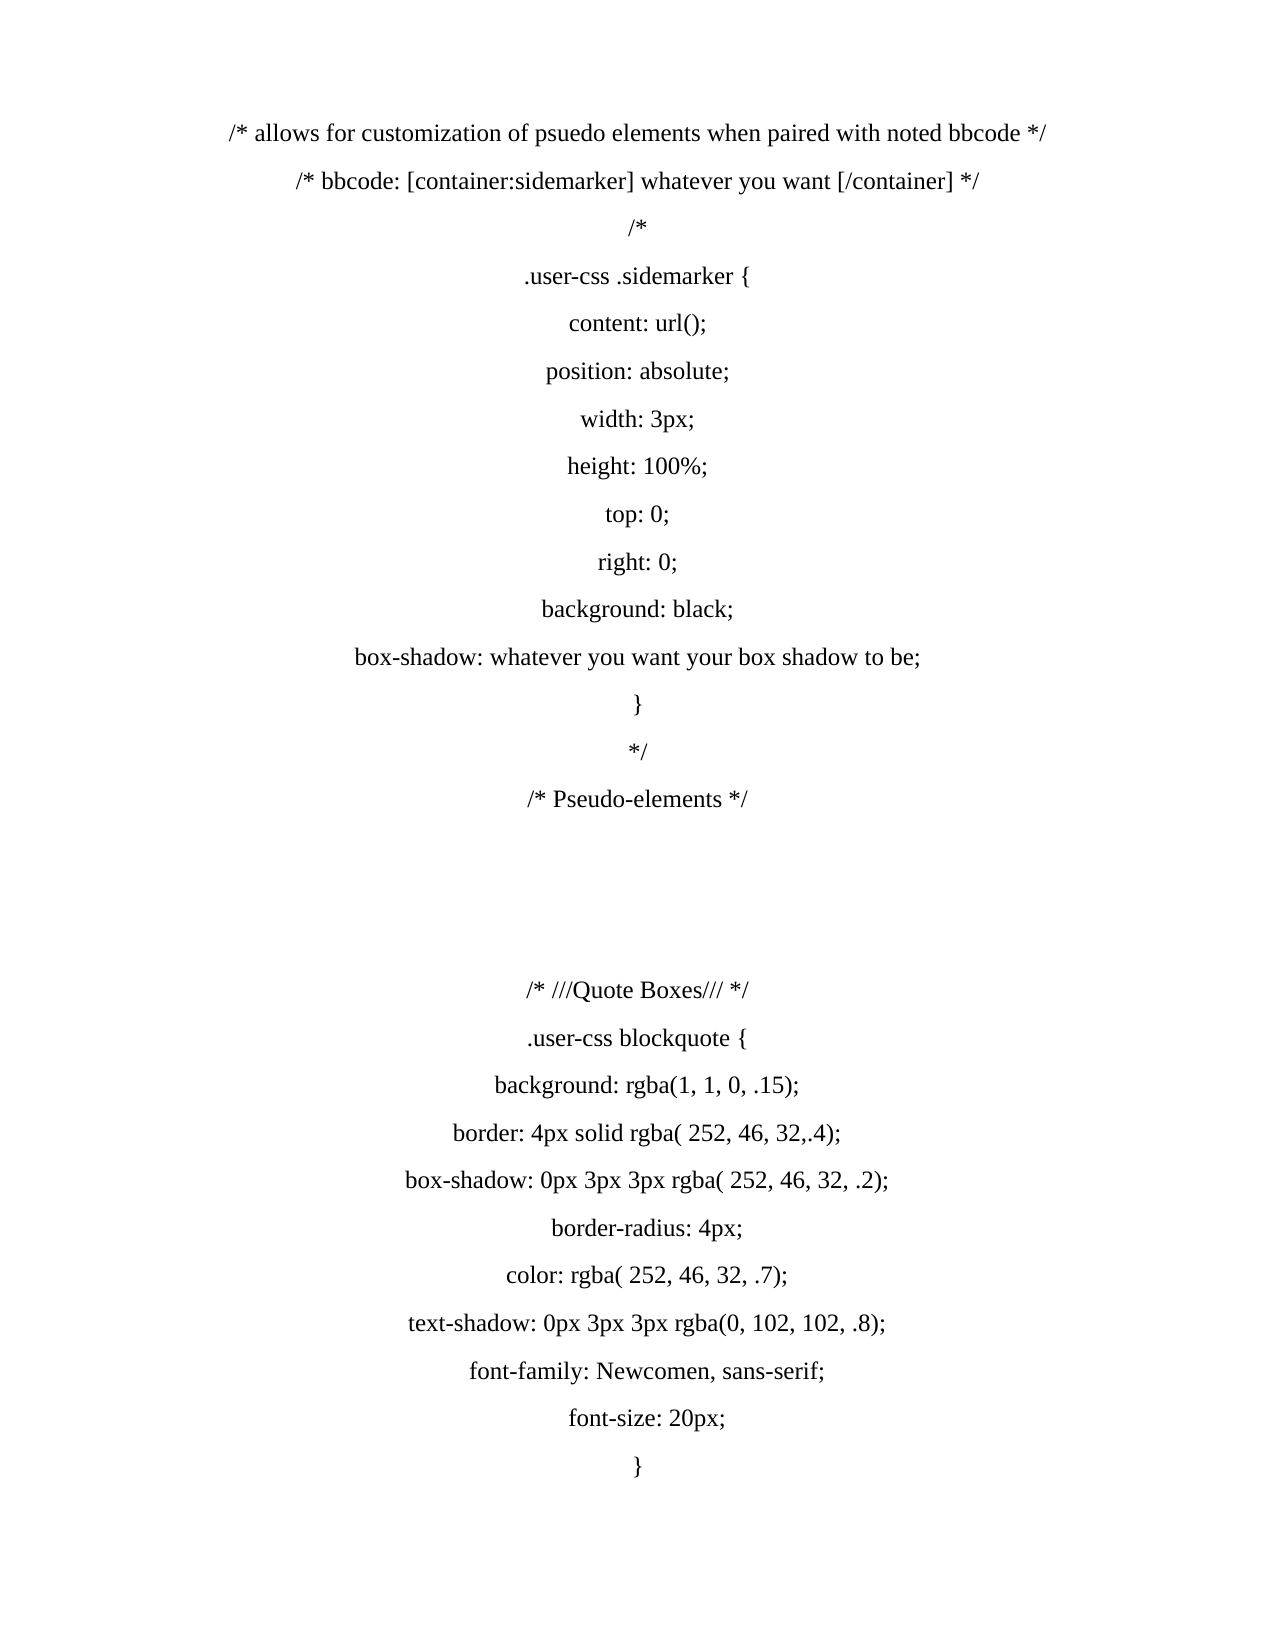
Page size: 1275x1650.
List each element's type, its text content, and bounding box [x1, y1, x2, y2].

text .user-css blockquote { [118, 1023, 1157, 1051]
text /* Pseudo-elements */ [118, 784, 1157, 813]
text background: black; [118, 594, 1157, 623]
text color: rgba( 252, 46, 32, .7); [118, 1261, 1157, 1289]
text border: 4px solid rgba( 252, 46, 32,.4); [118, 1118, 1157, 1147]
text } [118, 1451, 1157, 1480]
text text-shadow: 0px 3px 3px rgba(0, 102, 102, .8); [118, 1308, 1157, 1337]
text /* bbcode: [container:sidemarker] whatever you want [/container] */ [118, 166, 1157, 194]
text top: 0; [118, 499, 1157, 528]
text } [118, 689, 1157, 718]
text position: absolute; [118, 356, 1157, 385]
text .user-css .sidemarker { [118, 261, 1157, 290]
text /* allows for customization of psuedo elements when paired with noted bbcode */ [118, 118, 1157, 147]
text box-shadow: whatever you want your box shadow to be; [118, 642, 1157, 671]
text width: 3px; [118, 404, 1157, 432]
text content: url(); [118, 308, 1157, 337]
text font-family: Newcomen, sans-serif; [118, 1356, 1157, 1384]
text border-radius: 4px; [118, 1213, 1157, 1242]
text /* [118, 213, 1157, 242]
text background: rgba(1, 1, 0, .15); [118, 1070, 1157, 1099]
text /* ///Quote Boxes/// */ [118, 975, 1157, 1004]
text */ [118, 737, 1157, 766]
text height: 100%; [118, 451, 1157, 480]
text box-shadow: 0px 3px 3px rgba( 252, 46, 32, .2); [118, 1165, 1157, 1194]
text font-size: 20px; [118, 1403, 1157, 1432]
text right: 0; [118, 547, 1157, 575]
